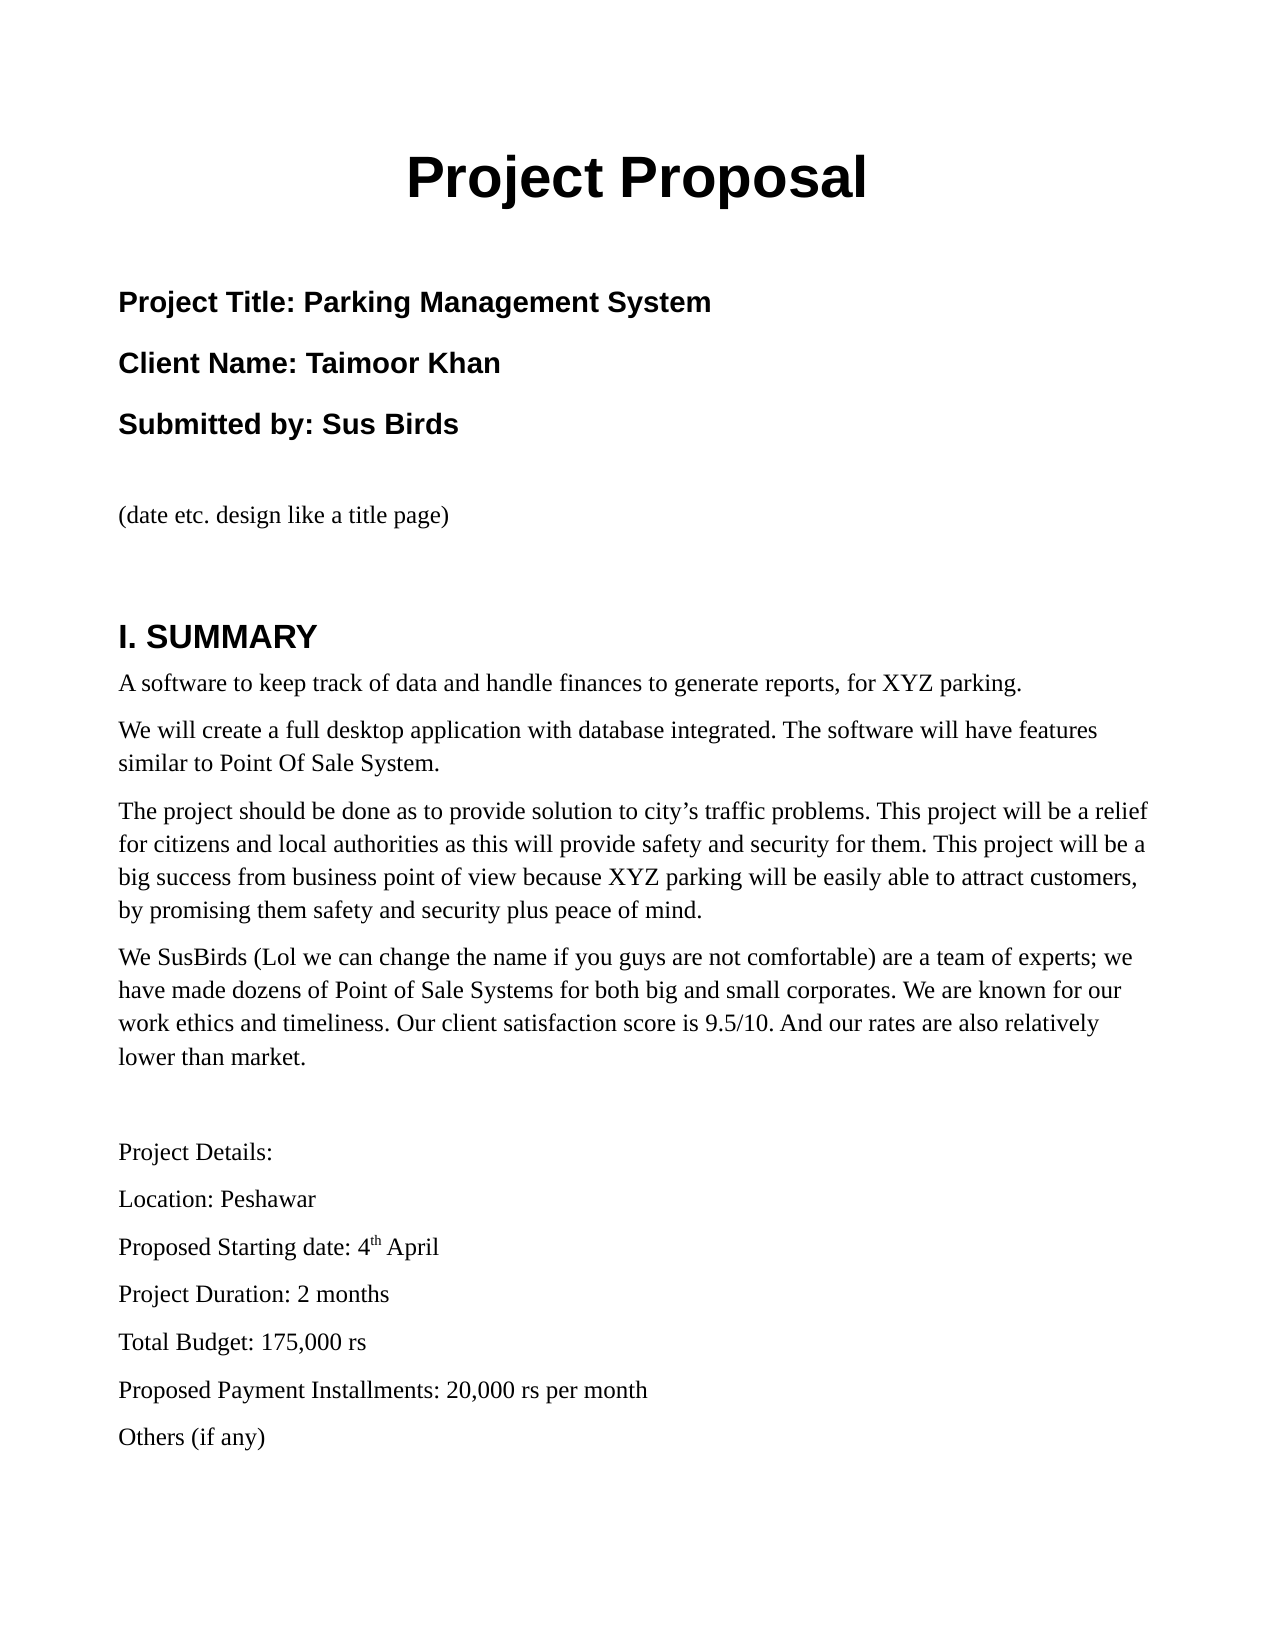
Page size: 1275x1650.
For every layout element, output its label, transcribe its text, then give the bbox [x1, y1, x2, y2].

text Total Budget: 175,000 rs [118, 1327, 1157, 1356]
text Project Duration: 2 months [118, 1279, 1157, 1308]
text Location: Peshawar [118, 1184, 1157, 1213]
subtitle I. SUMMARY [118, 616, 1157, 655]
subtitle Client Name: Taimoor Khan [118, 346, 1157, 379]
text A software to keep track of data and handle finances to generate reports, for XYZ parking. [118, 668, 1157, 696]
text We SusBirds (Lol we can change the name if you guys are not comfortable) are a team of experts; we have made dozens of Point of Sale Systems for both big and small corporates. We are known for our work ethics and timeliness. Our client satisfaction score is 9.5/10. And our rates are also relatively lower than market. [118, 942, 1157, 1070]
subtitle Project Title: Parking Management System [118, 285, 1157, 319]
subtitle Submitted by: Sus Birds [118, 407, 1157, 440]
text Others (if any) [118, 1422, 1157, 1451]
title Project Proposal [118, 143, 1157, 210]
text Proposed Payment Installments: 20,000 rs per month [118, 1375, 1157, 1403]
text The project should be done as to provide solution to city’s traffic problems. This project will be a relief for citizens and local authorities as this will provide safety and security for them. This project will be a big success from business point of view because XYZ parking will be easily able to attract customers, by promising them safety and security plus peace of mind. [118, 796, 1157, 924]
text We will create a full desktop application with database integrated. The software will have features similar to Point Of Sale System. [118, 715, 1157, 777]
text Proposed Starting date: 4th April [118, 1232, 1157, 1261]
text (date etc. design like a title page) [118, 500, 1157, 529]
text Project Details: [118, 1137, 1157, 1166]
